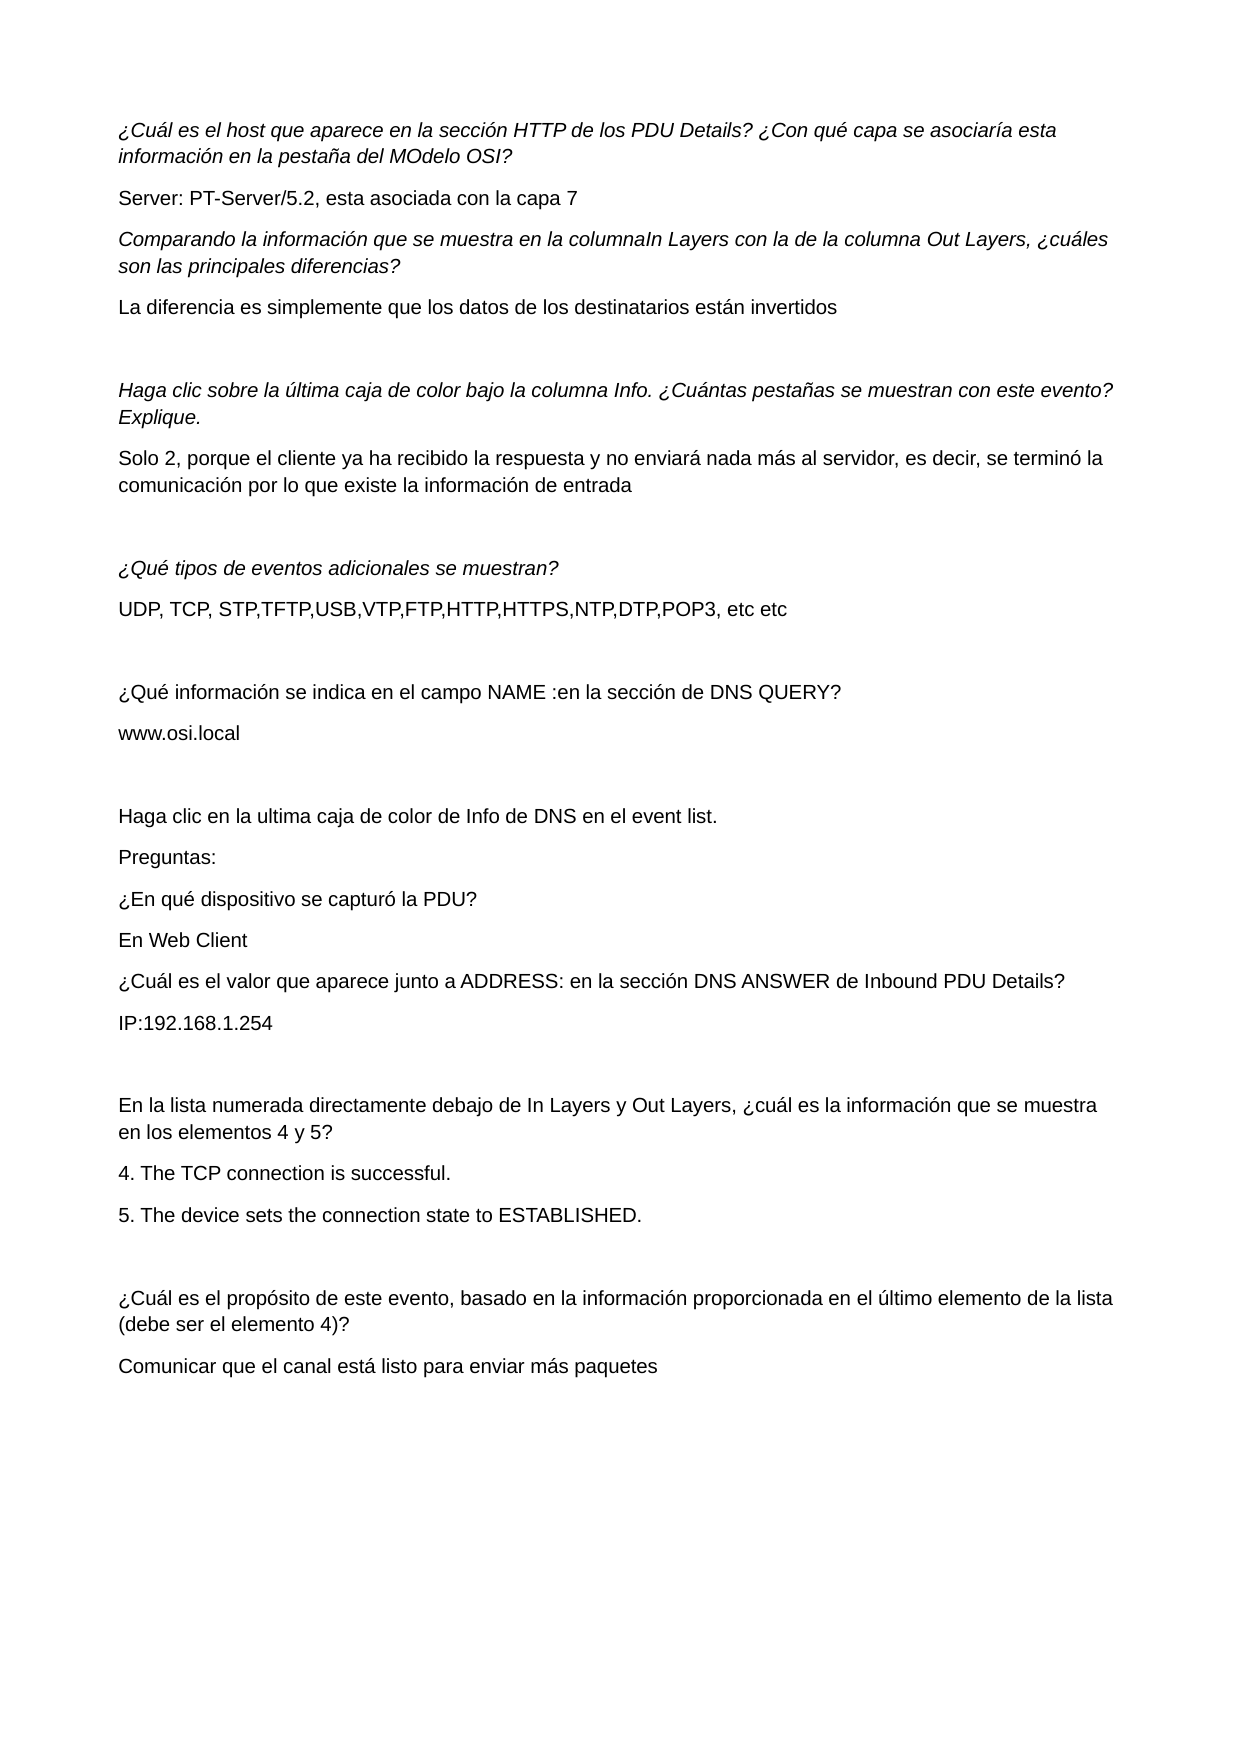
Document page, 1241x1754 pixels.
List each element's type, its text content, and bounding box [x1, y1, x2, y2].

text Preguntas: [118, 846, 1122, 869]
text Haga clic sobre la última caja de color bajo la columna Info. ¿Cuántas pestañas se muestran con este evento? Explique. [118, 378, 1122, 428]
text Comunicar que el canal está listo para enviar más paquetes [118, 1354, 1122, 1377]
text Solo 2, porque el cliente ya ha recibido la respuesta y no enviará nada más al servidor, es decir, se terminó la comunicación por lo que existe la información de entrada [118, 447, 1122, 497]
text Comparando la información que se muestra en la columnaIn Layers con la de la columna Out Layers, ¿cuáles son las principales diferencias? [118, 228, 1122, 278]
text ¿Cuál es el valor que aparece junto a ADDRESS: en la sección DNS ANSWER de Inbound PDU Details? [118, 969, 1122, 993]
text Server: PT-Server/5.2, esta asociada con la capa 7 [118, 186, 1122, 209]
text ¿Cuál es el propósito de este evento, basado en la información proporcionada en el último elemento de la lista (debe ser el elemento 4)? [118, 1286, 1122, 1336]
text La diferencia es simplemente que los datos de los destinatarios están invertidos [118, 296, 1122, 319]
text ¿Qué tipos de eventos adicionales se muestran? [118, 556, 1122, 579]
text 4. The TCP connection is successful. [118, 1162, 1122, 1185]
text ¿Qué información se indica en el campo NAME :en la sección de DNS QUERY? [118, 680, 1122, 703]
text IP:192.168.1.254 [118, 1011, 1122, 1034]
text En la lista numerada directamente debajo de In Layers y Out Layers, ¿cuál es la información que se muestra en los elementos 4 y 5? [118, 1094, 1122, 1144]
text 5. The device sets the connection state to ESTABLISHED. [118, 1203, 1122, 1226]
text UDP, TCP, STP,TFTP,USB,VTP,FTP,HTTP,HTTPS,NTP,DTP,POP3, etc etc [118, 597, 1122, 621]
text www.osi.local [118, 721, 1122, 745]
text En Web Client [118, 928, 1122, 952]
text ¿Cuál es el host que aparece en la sección HTTP de los PDU Details? ¿Con qué capa se asociaría esta información en la pestaña del MOdelo OSI? [118, 118, 1122, 168]
text Haga clic en la ultima caja de color de Info de DNS en el event list. [118, 804, 1122, 827]
text ¿En qué dispositivo se capturó la PDU? [118, 887, 1122, 910]
